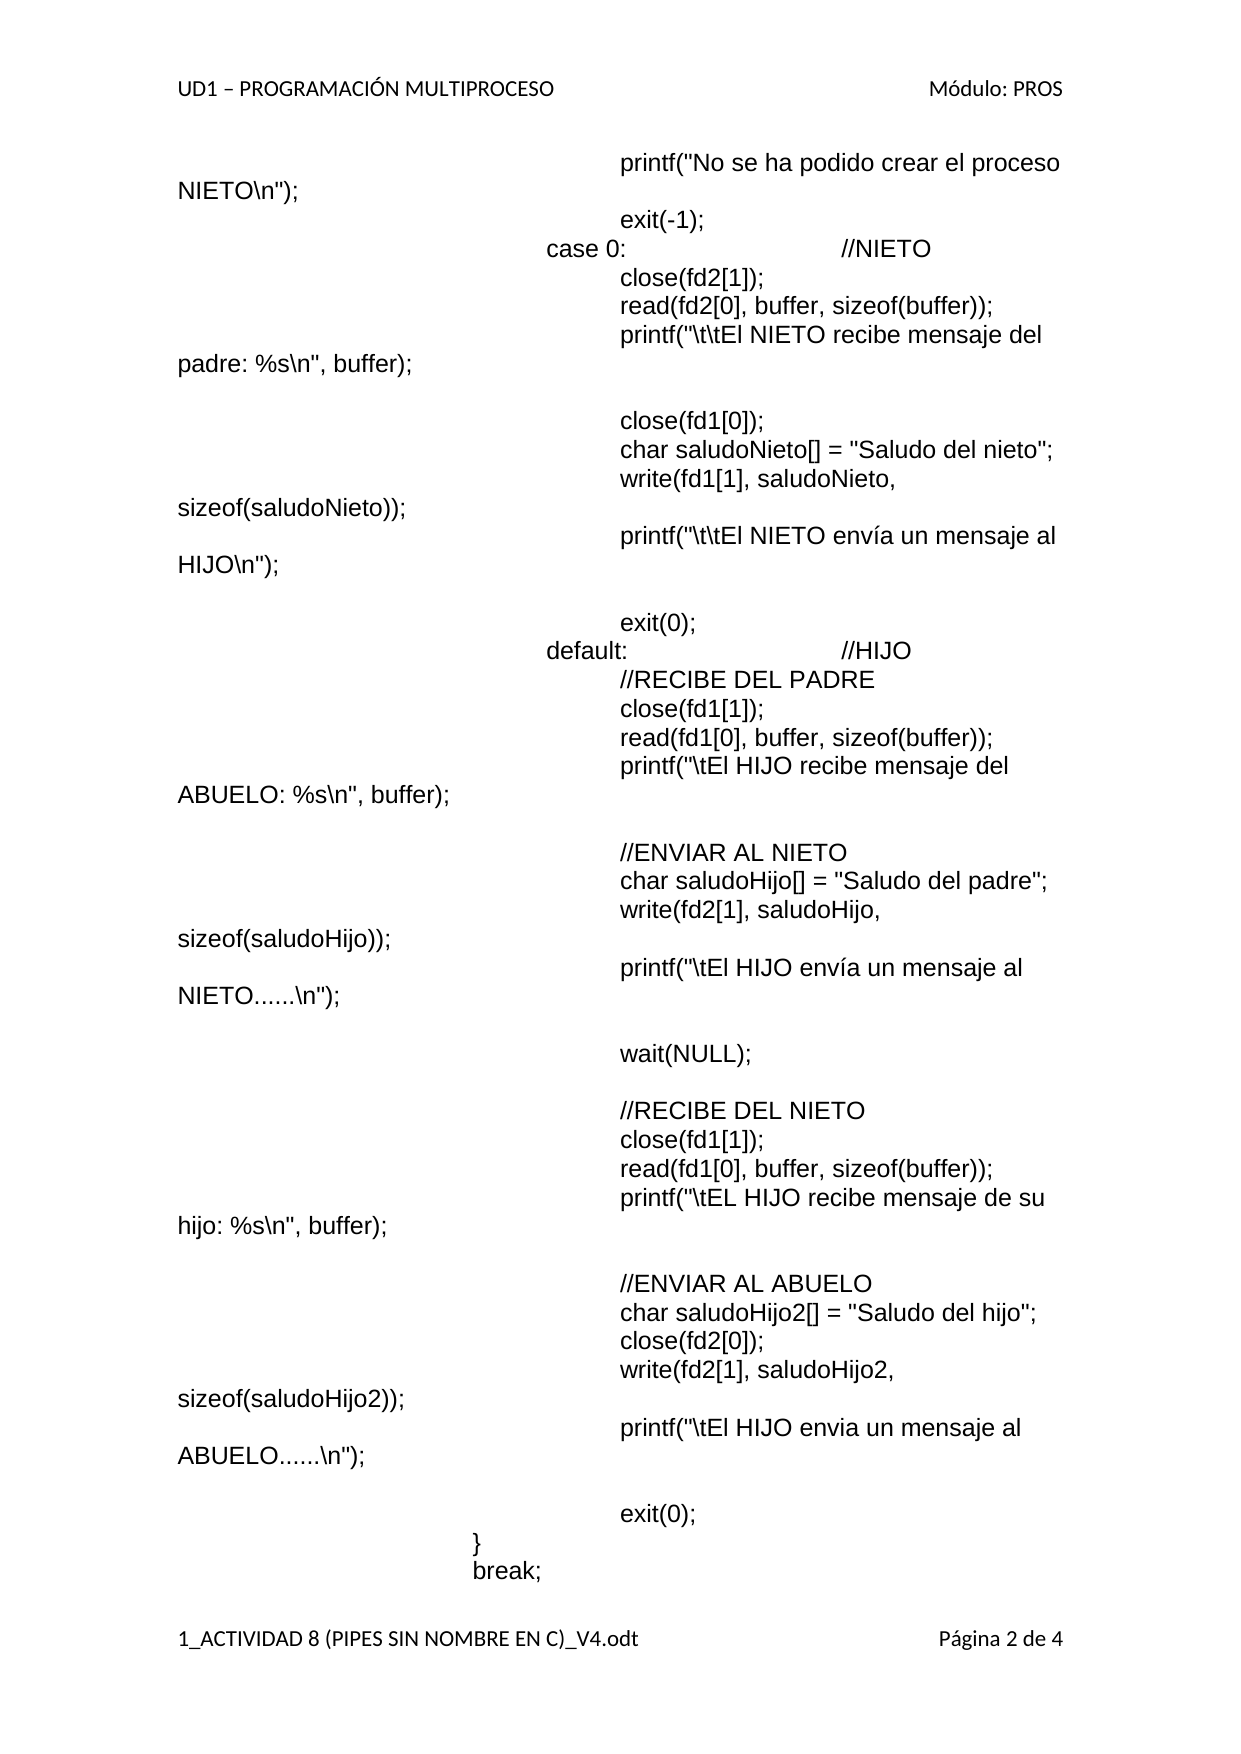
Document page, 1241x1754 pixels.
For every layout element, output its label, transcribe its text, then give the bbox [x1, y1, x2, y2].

text printf("No se ha podido crear el proceso NIETO\n"); exit(-1); case 0: //NIETO close(fd2[1]); read(fd2[0], buffer, sizeof(buffer)); printf("\t\tEl NIETO recibe mensaje del padre: %s\n", buffer); close(fd1[0]); char saludoNieto[] = "Saludo del nieto"; write(fd1[1], saludoNieto, sizeof(saludoNieto)); printf("\t\tEl NIETO envía un mensaje al HIJO\n"); exit(0); default: //HIJO //RECIBE DEL PADRE close(fd1[1]); read(fd1[0], buffer, sizeof(buffer)); printf("\tEl HIJO recibe mensaje del ABUELO: %s\n", buffer); //ENVIAR AL NIETO char saludoHijo[] = "Saludo del padre"; write(fd2[1], saludoHijo, sizeof(saludoHijo)); printf("\tEl HIJO envía un mensaje al NIETO......\n"); wait(NULL); //RECIBE DEL NIETO close(fd1[1]); read(fd1[0], buffer, sizeof(buffer)); printf("\tEL HIJO recibe mensaje de su hijo: %s\n", buffer); //ENVIAR AL ABUELO char saludoHijo2[] = "Saludo del hijo"; close(fd2[0]); write(fd2[1], saludoHijo2, sizeof(saludoHijo2)); printf("\tEl HIJO envia un mensaje al ABUELO......\n"); exit(0); } break; [177, 148, 1063, 1585]
